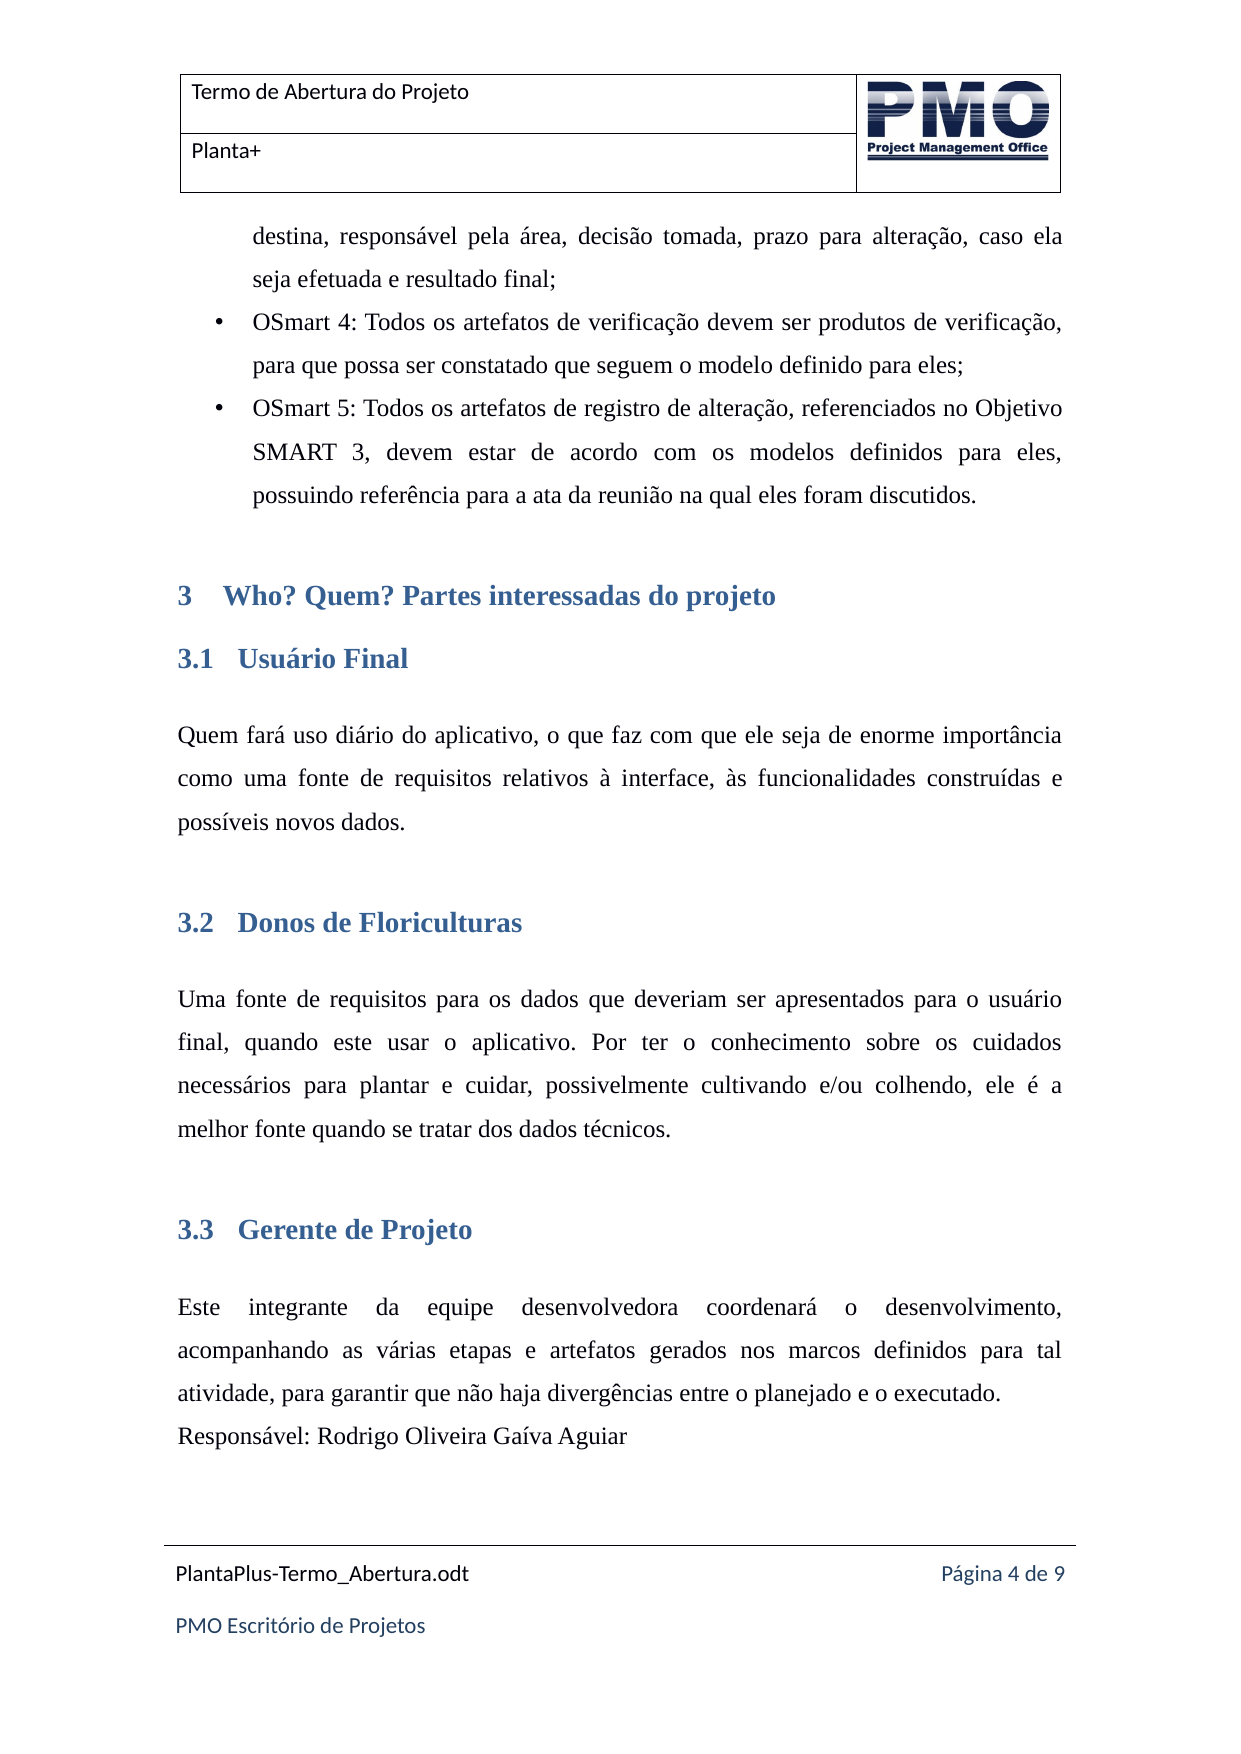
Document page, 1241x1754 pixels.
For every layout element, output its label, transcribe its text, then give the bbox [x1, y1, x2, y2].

text Uma fonte de requisitos para os dados que deveriam ser apresentados para o usuário final, quando este usar o aplicativo. Por ter o conhecimento sobre os cuidados necessários para plantar e cuidar, possivelmente cultivando e/ou colhendo, ele é a melhor fonte quando se tratar dos dados técnicos. [177, 984, 1063, 1142]
list OSmart 5: Todos os artefatos de registro de alteração, referenciados no Objetivo SMART 3, devem estar de acordo com os modelos definidos para eles, possuindo referência para a ata da reunião na qual eles foram discutidos. [215, 393, 1063, 508]
subtitle Gerente de Projeto [177, 1212, 1063, 1246]
list destina, responsável pela área, decisão tomada, prazo para alteração, caso ela seja efetuada e resultado final; [215, 221, 1063, 293]
picture [867, 81, 1049, 161]
text Quem fará uso diário do aplicativo, o que faz com que ele seja de enorme importância como uma fonte de requisitos relativos à interface, às funcionalidades construídas e possíveis novos dados. [177, 720, 1063, 835]
subtitle Usuário Final [177, 641, 1063, 675]
subtitle Who? Quem? Partes interessadas do projeto [177, 578, 1063, 612]
subtitle Donos de Floriculturas [177, 905, 1063, 939]
text Responsável: Rodrigo Oliveira Gaíva Aguiar [177, 1421, 1063, 1450]
text Este integrante da equipe desenvolvedora coordenará o desenvolvimento, acompanhando as várias etapas e artefatos gerados nos marcos definidos para tal atividade, para garantir que não haja divergências entre o planejado e o executado. [177, 1292, 1063, 1407]
list OSmart 4: Todos os artefatos de verificação devem ser produtos de verificação, para que possa ser constatado que seguem o modelo definido para eles; [215, 307, 1063, 379]
